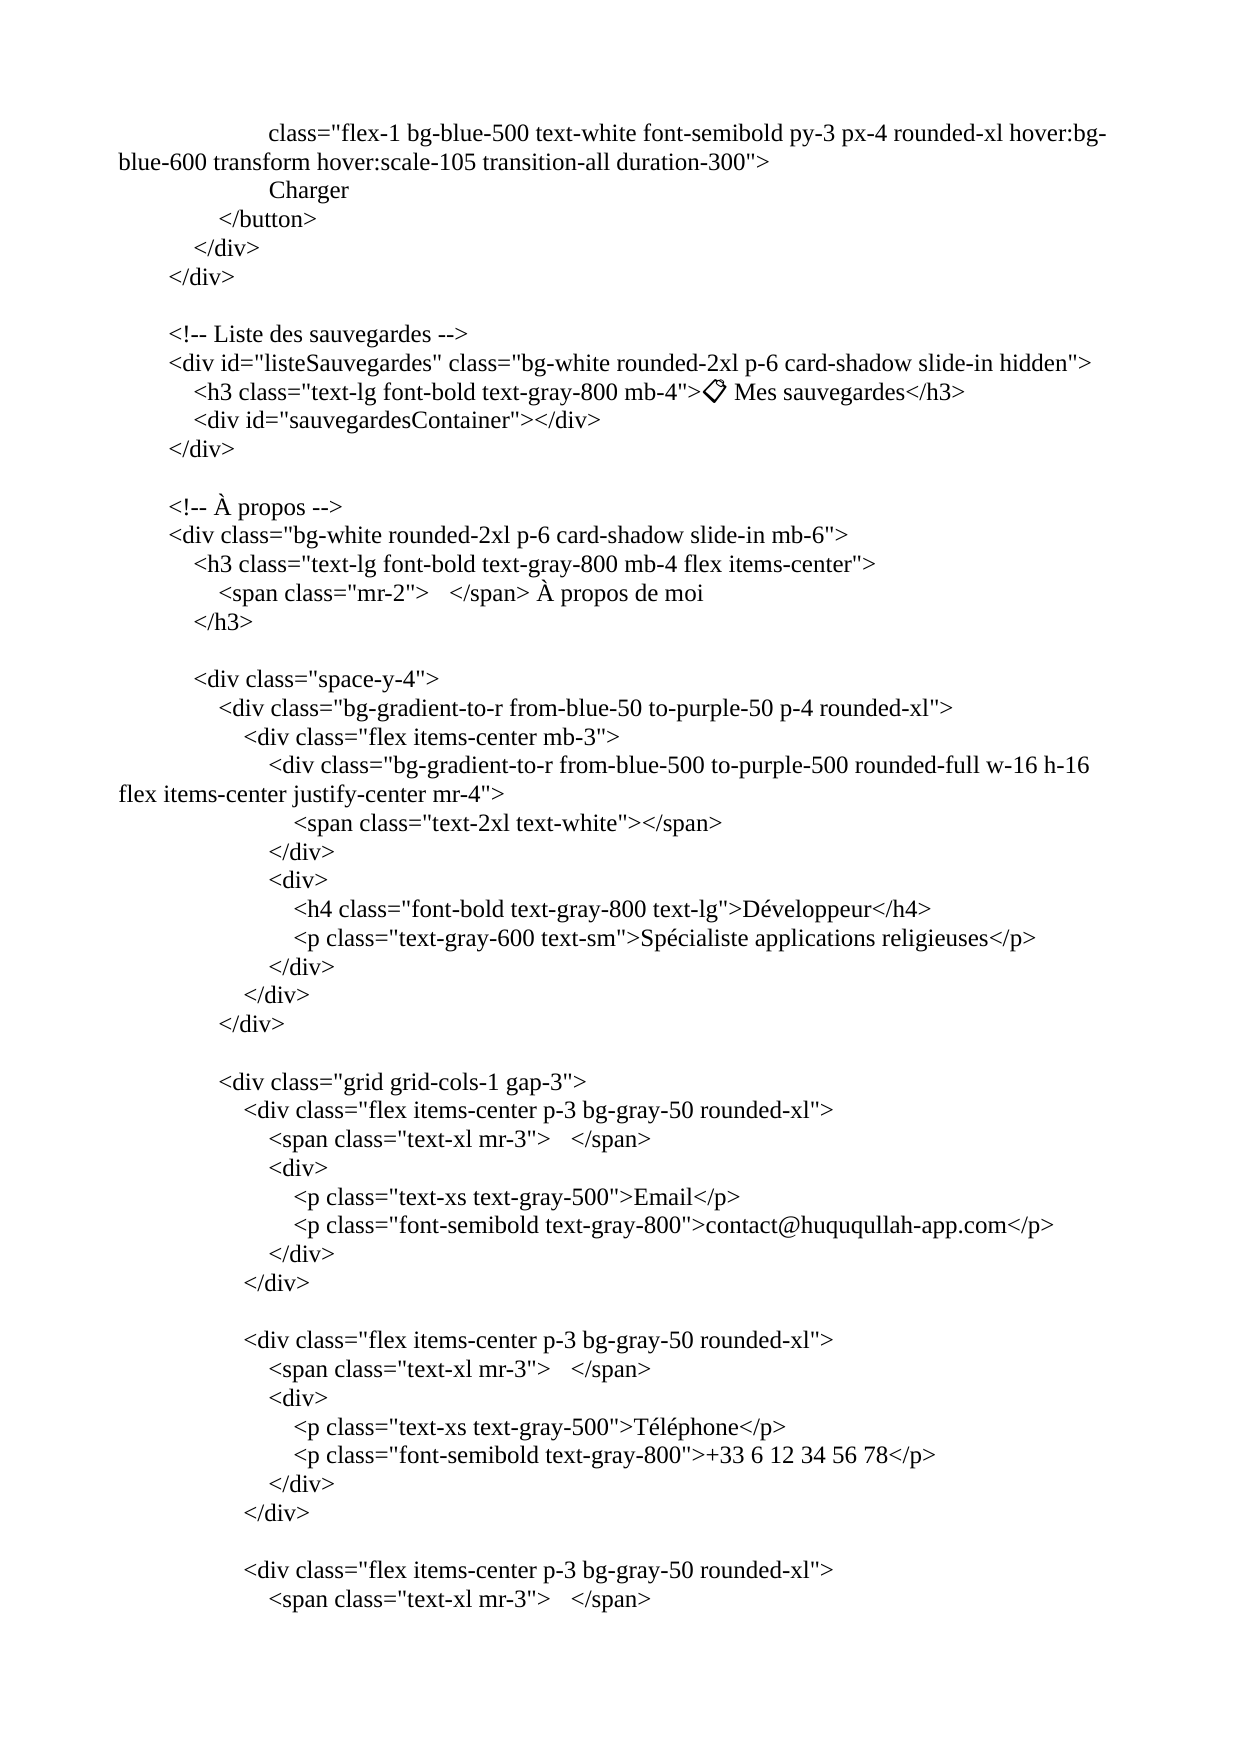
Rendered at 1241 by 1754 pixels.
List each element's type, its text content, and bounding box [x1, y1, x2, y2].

text </div> [118, 1268, 1122, 1297]
text <div class="flex items-center mb-3"> [118, 722, 1122, 751]
text <span class="text-xl mr-3">📱</span> [118, 1354, 1122, 1383]
text <p class="text-xs text-gray-500">Email</p> [118, 1182, 1122, 1211]
text <div id="sauvegardesContainer"></div> [118, 406, 1122, 434]
text <div> [118, 1383, 1122, 1412]
text <div class="flex items-center p-3 bg-gray-50 rounded-xl"> [118, 1556, 1122, 1584]
text <h3 class="text-lg font-bold text-gray-800 mb-4 flex items-center"> [118, 549, 1122, 578]
text <h4 class="font-bold text-gray-800 text-lg">Développeur</h4> [118, 894, 1122, 923]
text </h3> [118, 607, 1122, 636]
text 📂 Charger [118, 176, 1122, 204]
text </div> [118, 262, 1122, 291]
text </div> [118, 1009, 1122, 1038]
text <div class="flex items-center p-3 bg-gray-50 rounded-xl"> [118, 1326, 1122, 1354]
text </div> [118, 1498, 1122, 1527]
text <div> [118, 1153, 1122, 1182]
text <span class="text-xl mr-3">🌐</span> [118, 1584, 1122, 1613]
text <p class="font-semibold text-gray-800">+33 6 12 34 56 78</p> [118, 1441, 1122, 1469]
text class="flex-1 bg-blue-500 text-white font-semibold py-3 px-4 rounded-xl hover:bg-blue-600 transform hover:scale-105 transition-all duration-300"> [118, 118, 1122, 176]
text <div class="space-y-4"> [118, 664, 1122, 693]
text </div> [118, 981, 1122, 1009]
text <span class="mr-2">👤</span> À propos de moi [118, 578, 1122, 607]
text </button> [118, 204, 1122, 233]
text <p class="font-semibold text-gray-800">contact@huququllah-app.com</p> [118, 1211, 1122, 1239]
text <div class="bg-gradient-to-r from-blue-500 to-purple-500 rounded-full w-16 h-16 flex items-center justify-center mr-4"> [118, 751, 1122, 808]
text </div> [118, 952, 1122, 981]
text <span class="text-xl mr-3">📧</span> [118, 1124, 1122, 1153]
text </div> [118, 434, 1122, 463]
text </div> [118, 1469, 1122, 1498]
text <div class="bg-gradient-to-r from-blue-50 to-purple-50 p-4 rounded-xl"> [118, 693, 1122, 722]
text </div> [118, 233, 1122, 262]
text <p class="text-xs text-gray-500">Téléphone</p> [118, 1412, 1122, 1441]
text <span class="text-2xl text-white">👨‍💻</span> [118, 808, 1122, 837]
text <div> [118, 866, 1122, 894]
text <!-- Liste des sauvegardes --> [118, 319, 1122, 348]
text <!-- À propos --> [118, 492, 1122, 521]
text <h3 class="text-lg font-bold text-gray-800 mb-4">📋 Mes sauvegardes</h3> [118, 377, 1122, 406]
text <div class="flex items-center p-3 bg-gray-50 rounded-xl"> [118, 1096, 1122, 1124]
text <p class="text-gray-600 text-sm">Spécialiste applications religieuses</p> [118, 923, 1122, 952]
text </div> [118, 837, 1122, 866]
text </div> [118, 1239, 1122, 1268]
text <div class="bg-white rounded-2xl p-6 card-shadow slide-in mb-6"> [118, 521, 1122, 549]
text <div class="grid grid-cols-1 gap-3"> [118, 1067, 1122, 1096]
text <div id="listeSauvegardes" class="bg-white rounded-2xl p-6 card-shadow slide-in hidden"> [118, 348, 1122, 377]
